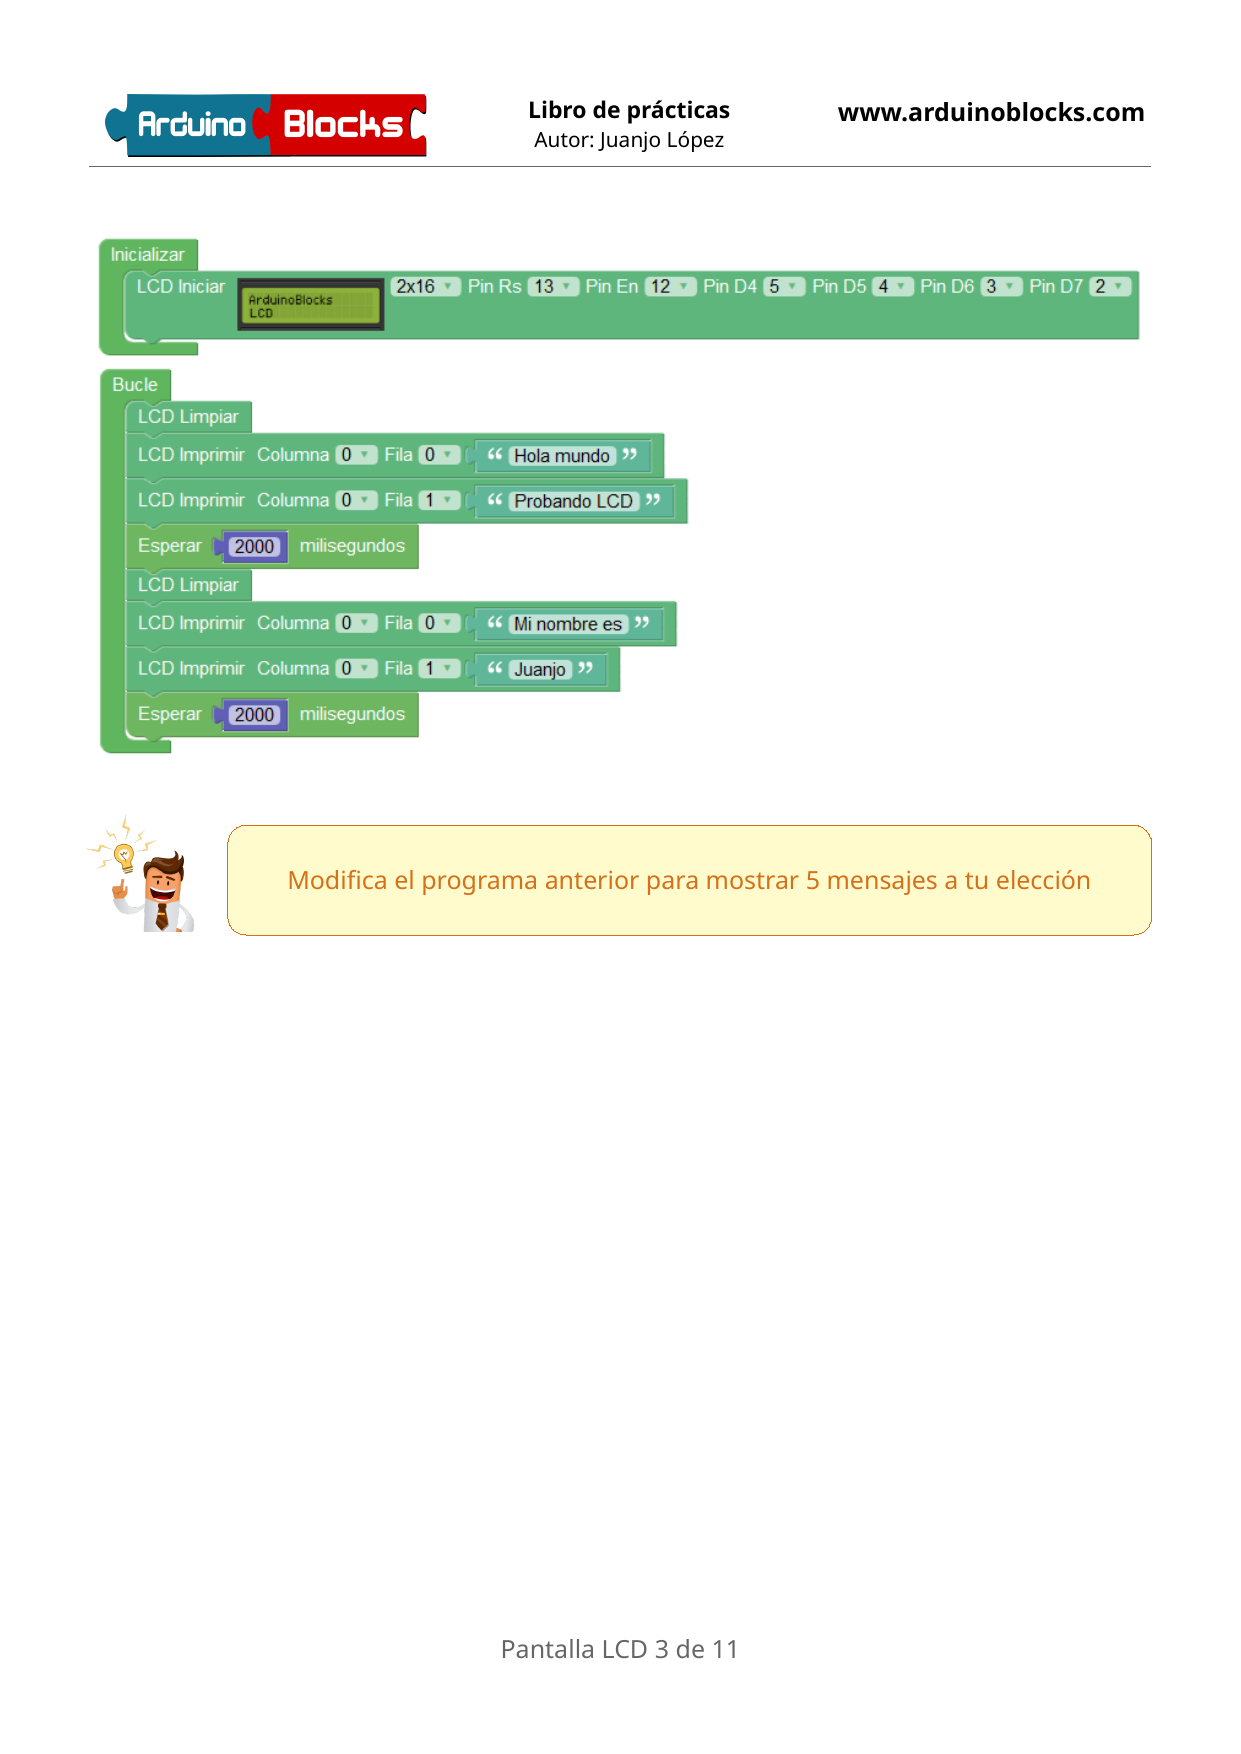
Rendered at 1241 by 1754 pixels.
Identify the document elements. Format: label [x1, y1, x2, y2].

table_header [89, 224, 1152, 794]
picture [86, 814, 204, 932]
picture [94, 230, 1146, 757]
picture [105, 94, 427, 157]
